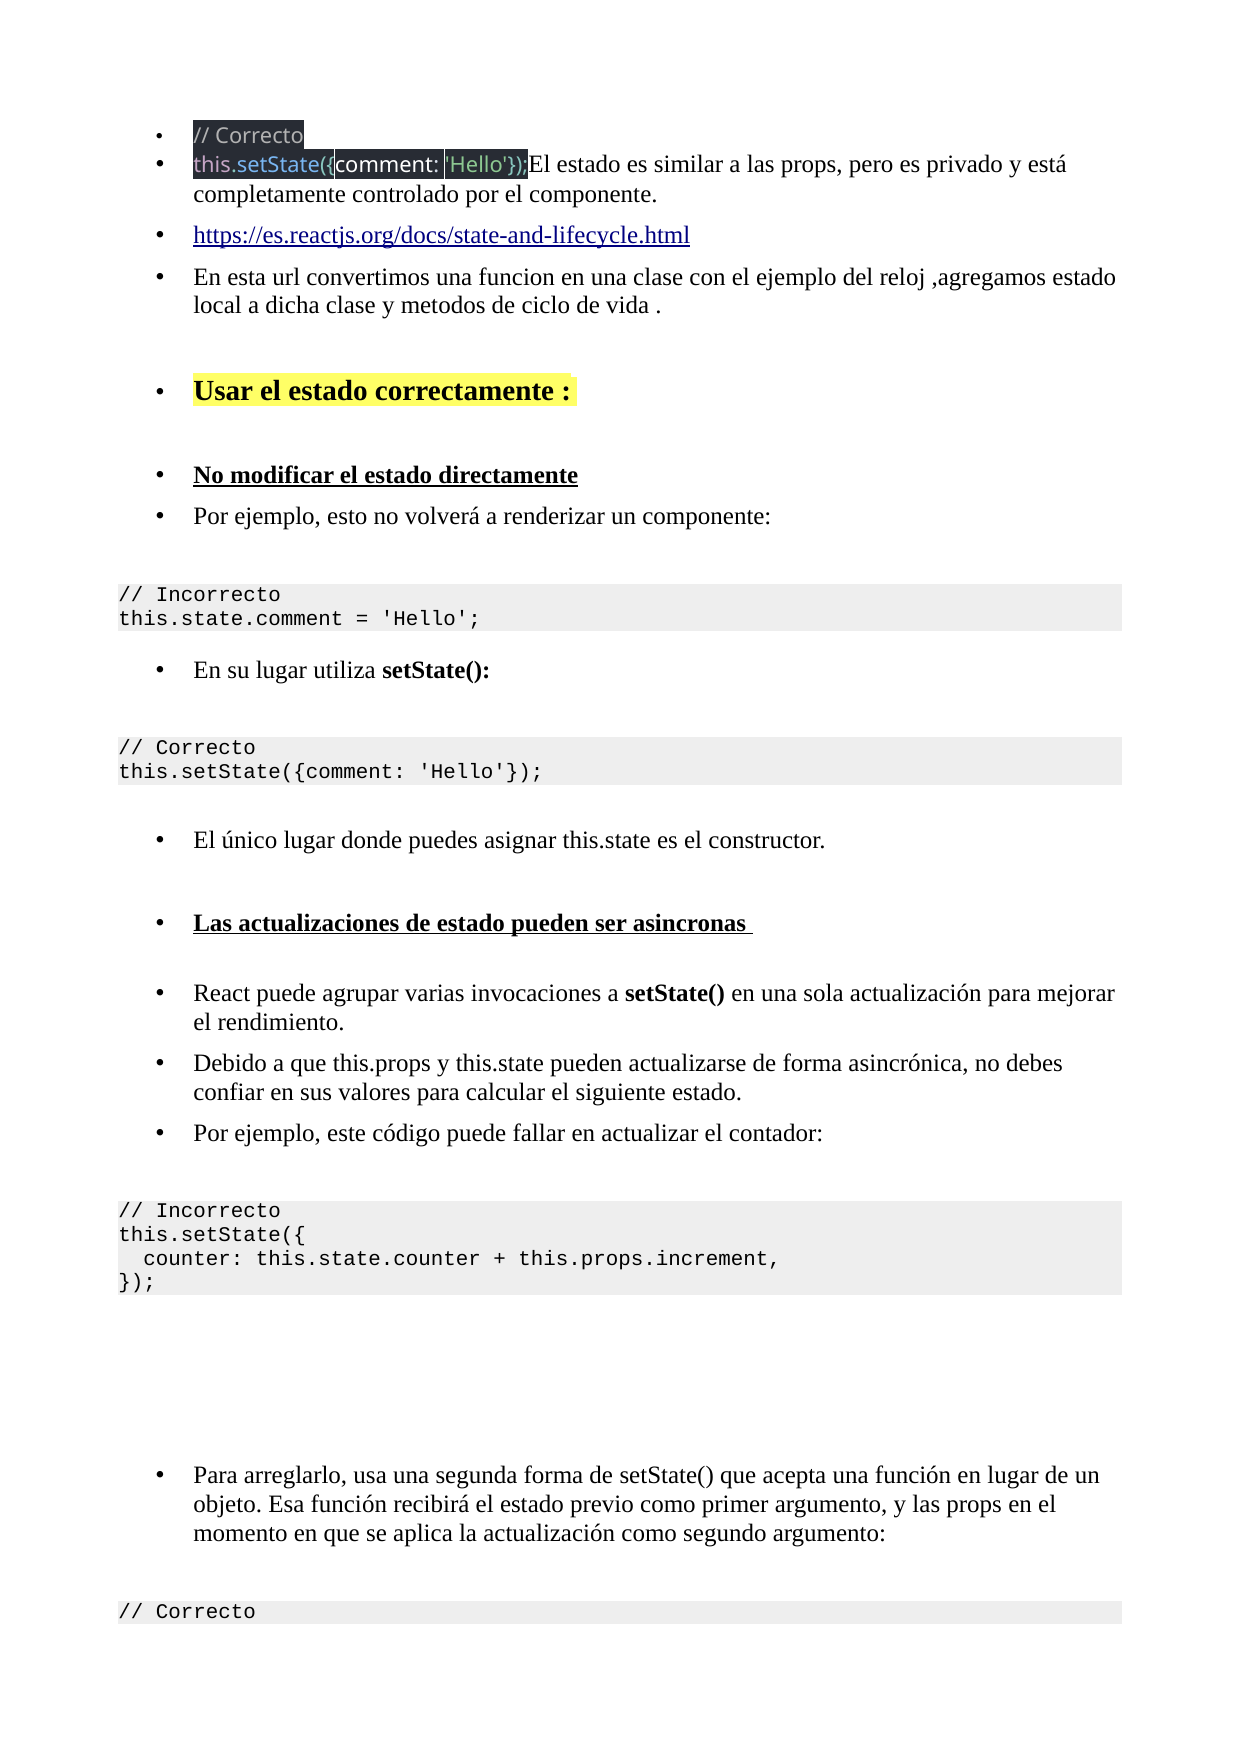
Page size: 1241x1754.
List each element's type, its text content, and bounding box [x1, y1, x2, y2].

list Debido a que this.props y this.state pueden actualizarse de forma asincrónica, no debes confiar en sus valores para calcular el siguiente estado. [156, 1048, 1122, 1106]
list React puede agrupar varias invocaciones a setState() en una sola actualización para mejorar el rendimiento. [156, 978, 1122, 1036]
text counter: this.state.counter + this.props.increment, [118, 1248, 1122, 1271]
text }); [118, 1271, 1122, 1295]
list En esta url convertimos una funcion en una clase con el ejemplo del reloj ,agregamos estado local a dicha clase y metodos de ciclo de vida . [156, 262, 1122, 319]
list En su lugar utiliza setState(): [156, 655, 1122, 684]
text this.setState({comment: 'Hello'}); [118, 761, 1122, 785]
text this.state.comment = 'Hello'; [118, 608, 1122, 631]
list No modificar el estado directamente [156, 460, 1122, 489]
list this.setState({comment: 'Hello'});El estado es similar a las props, pero es privado y está completamente controlado por el componente. [156, 149, 1122, 208]
list El único lugar donde puedes asignar this.state es el constructor. [156, 826, 1122, 854]
list Las actualizaciones de estado pueden ser asincronas [156, 908, 1122, 966]
list Por ejemplo, este código puede fallar en actualizar el contador: [156, 1118, 1122, 1147]
text // Correcto [118, 1601, 1122, 1624]
text // Incorrecto [118, 1201, 1122, 1224]
list Por ejemplo, esto no volverá a renderizar un componente: [156, 501, 1122, 530]
list https://es.reactjs.org/docs/state-and-lifecycle.html [156, 220, 1122, 249]
text // Correcto [118, 737, 1122, 761]
text // Incorrecto [118, 584, 1122, 608]
list Usar el estado correctamente : [156, 373, 1122, 406]
text this.setState({ [118, 1224, 1122, 1248]
list // Correcto [156, 118, 1122, 149]
list Para arreglarlo, usa una segunda forma de setState() que acepta una función en lugar de un objeto. Esa función recibirá el estado previo como primer argumento, y las props en el momento en que se aplica la actualización como segundo argumento: [156, 1461, 1122, 1547]
